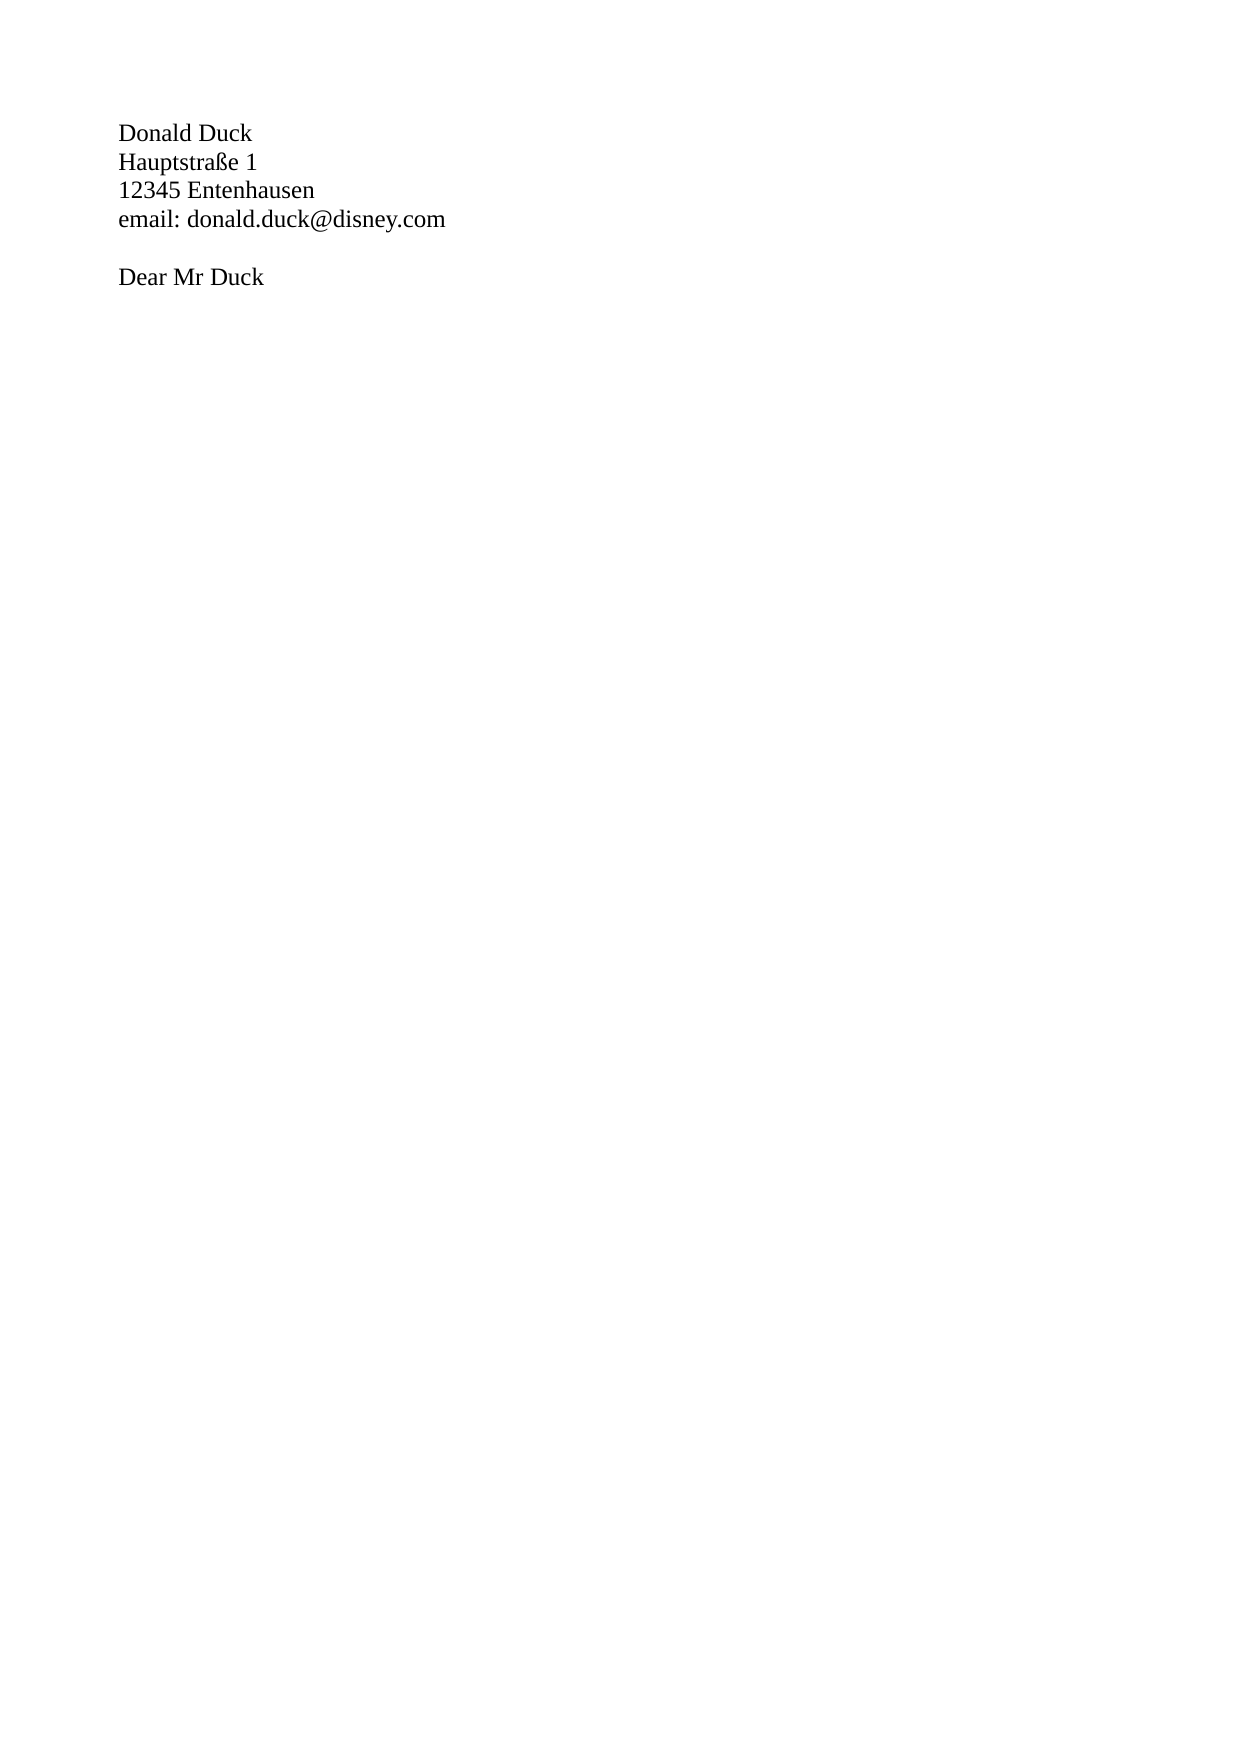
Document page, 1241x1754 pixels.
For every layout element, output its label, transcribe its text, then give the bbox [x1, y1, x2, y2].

text Dear Mr Duck [118, 262, 1122, 291]
text Donald Duck [118, 118, 1122, 147]
text 12345 Entenhausen [118, 176, 1122, 204]
text email: donald.duck@disney.com [118, 204, 1122, 233]
text Hauptstraße 1 [118, 147, 1122, 176]
